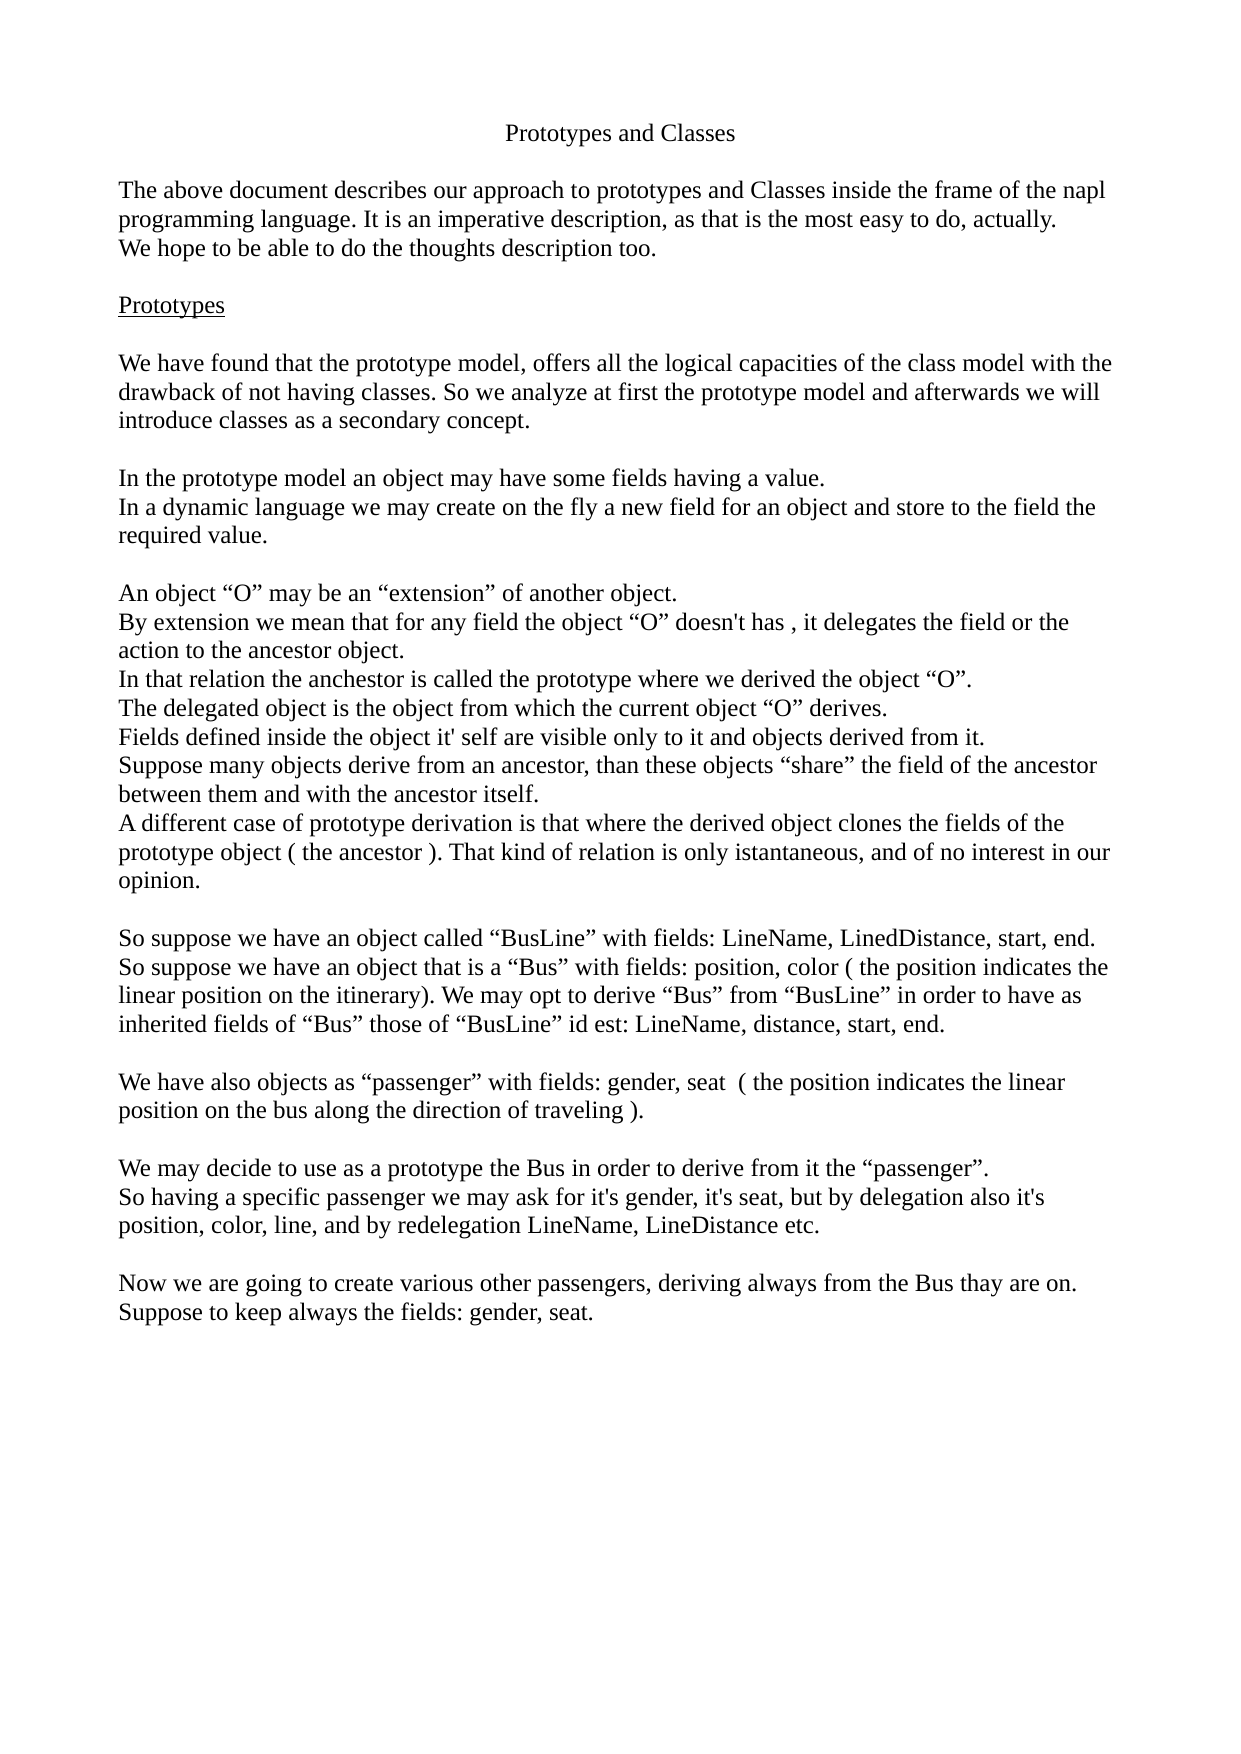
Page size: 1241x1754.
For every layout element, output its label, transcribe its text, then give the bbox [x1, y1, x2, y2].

text In that relation the anchestor is called the prototype where we derived the object “O”. [118, 664, 1122, 693]
text In the prototype model an object may have some fields having a value. [118, 463, 1122, 492]
text So suppose we have an object that is a “Bus” with fields: position, color ( the position indicates the linear position on the itinerary). We may opt to derive “Bus” from “BusLine” in order to have as inherited fields of “Bus” those of “BusLine” id est: LineName, distance, start, end. [118, 952, 1122, 1038]
text We may decide to use as a prototype the Bus in order to derive from it the “passenger”. [118, 1153, 1122, 1182]
text The above document describes our approach to prototypes and Classes inside the frame of the napl programming language. It is an imperative description, as that is the most easy to do, actually. [118, 176, 1122, 233]
text An object “O” may be an “extension” of another object. [118, 578, 1122, 607]
text So suppose we have an object called “BusLine” with fields: LineName, LinedDistance, start, end. [118, 923, 1122, 952]
text Prototypes [118, 291, 1122, 319]
text We have also objects as “passenger” with fields: gender, seat ( the position indicates the linear position on the bus along the direction of traveling ). [118, 1067, 1122, 1124]
text So having a specific passenger we may ask for it's gender, it's seat, but by delegation also it's position, color, line, and by redelegation LineName, LineDistance etc. [118, 1182, 1122, 1239]
text Suppose many objects derive from an ancestor, than these objects “share” the field of the ancestor between them and with the ancestor itself. [118, 751, 1122, 808]
text Fields defined inside the object it' self are visible only to it and objects derived from it. [118, 722, 1122, 751]
text Now we are going to create various other passengers, deriving always from the Bus thay are on. [118, 1268, 1122, 1297]
text In a dynamic language we may create on the fly a new field for an object and store to the field the required value. [118, 492, 1122, 549]
text We have found that the prototype model, offers all the logical capacities of the class model with the drawback of not having classes. So we analyze at first the prototype model and afterwards we will introduce classes as a secondary concept. [118, 348, 1122, 434]
text Prototypes and Classes [118, 118, 1122, 147]
text We hope to be able to do the thoughts description too. [118, 233, 1122, 262]
text By extension we mean that for any field the object “O” doesn't has , it delegates the field or the action to the ancestor object. [118, 607, 1122, 664]
text A different case of prototype derivation is that where the derived object clones the fields of the prototype object ( the ancestor ). That kind of relation is only istantaneous, and of no interest in our opinion. [118, 808, 1122, 894]
text The delegated object is the object from which the current object “O” derives. [118, 693, 1122, 722]
text Suppose to keep always the fields: gender, seat. [118, 1297, 1122, 1326]
